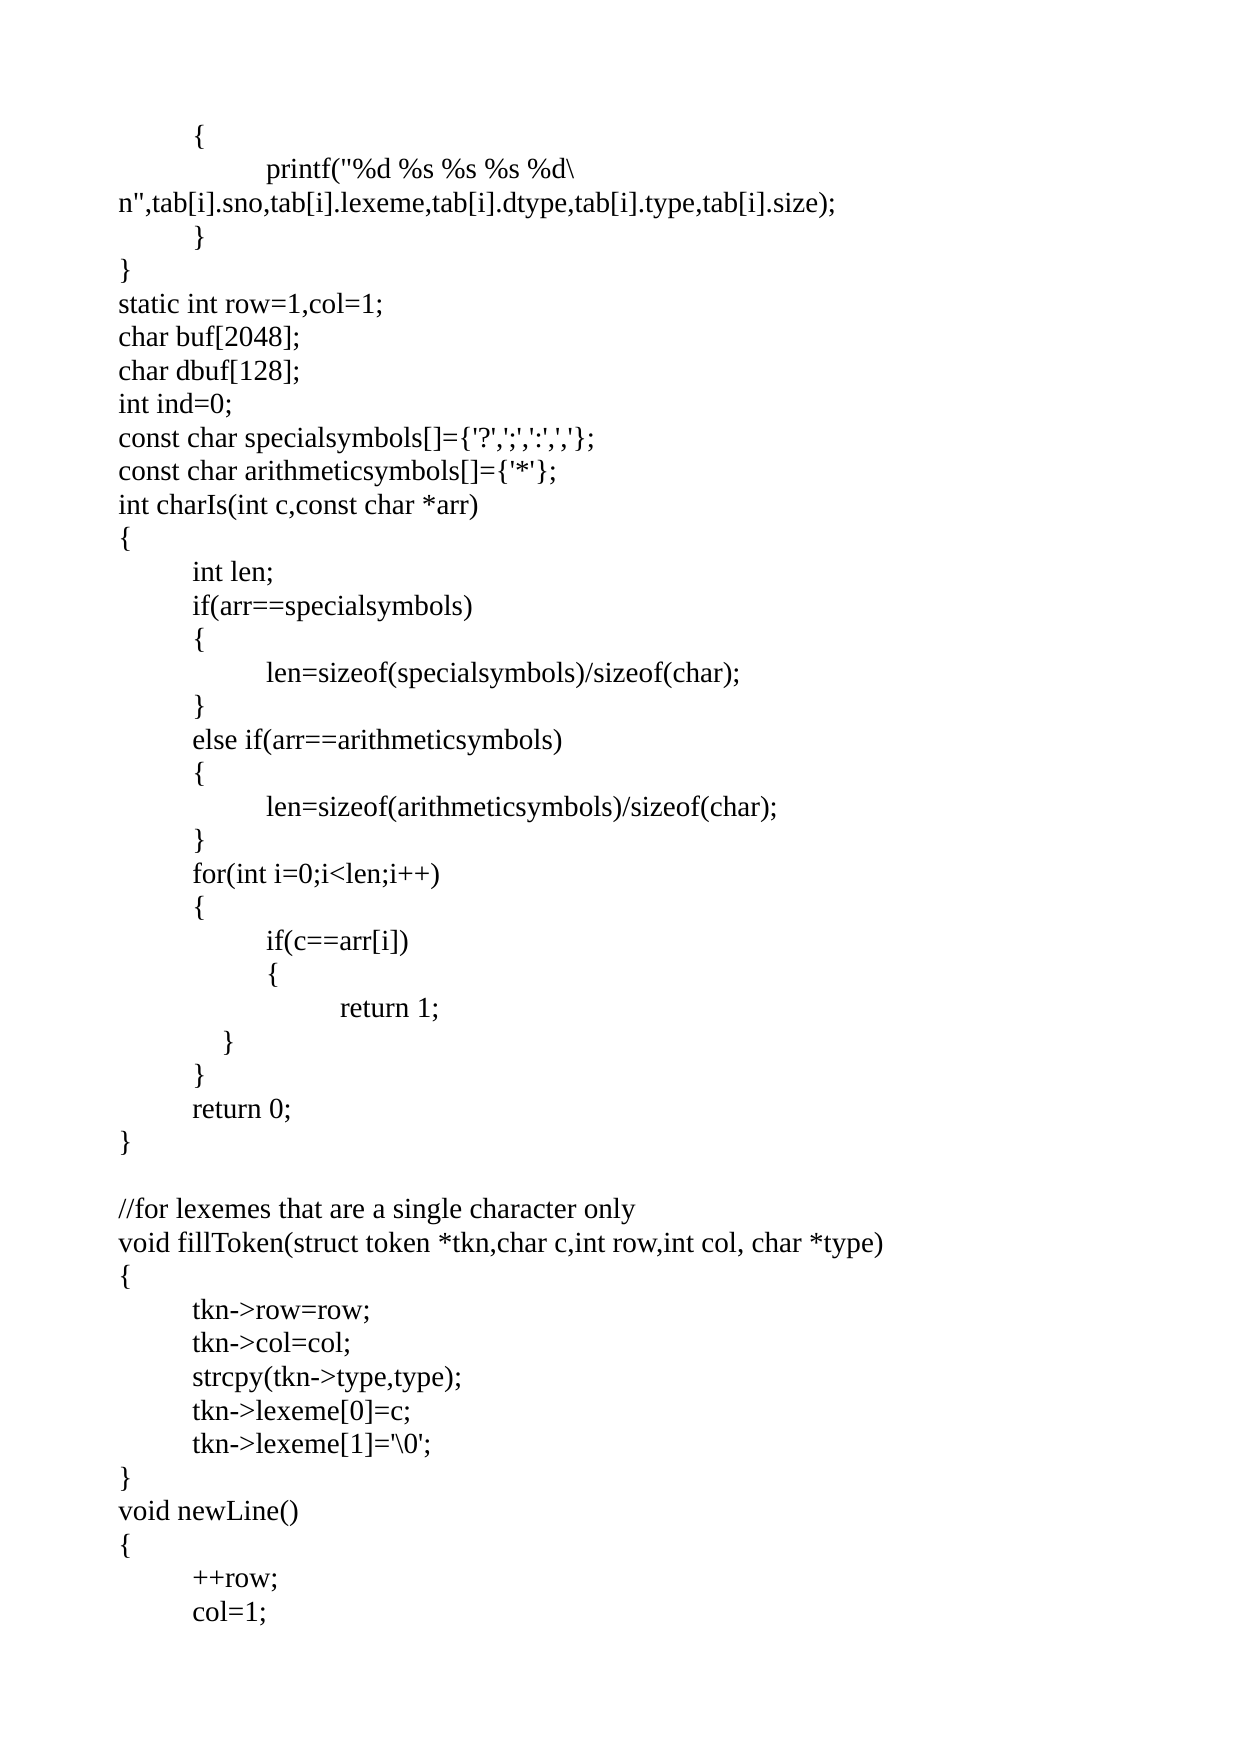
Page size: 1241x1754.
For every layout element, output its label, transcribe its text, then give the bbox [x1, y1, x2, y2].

text ++row; [118, 1560, 1122, 1594]
text } [118, 688, 1122, 722]
text int ind=0; [118, 386, 1122, 420]
text return 1; [118, 990, 1122, 1024]
text } [118, 1057, 1122, 1091]
text } [118, 252, 1122, 286]
text tkn->row=row; [118, 1292, 1122, 1326]
text strcpy(tkn->type,type); [118, 1359, 1122, 1393]
text for(int i=0;i<len;i++) [118, 856, 1122, 889]
text { [118, 521, 1122, 554]
text } [118, 1124, 1122, 1158]
text { [118, 755, 1122, 789]
text //for lexemes that are a single character only [118, 1191, 1122, 1225]
text const char arithmeticsymbols[]={'*'}; [118, 453, 1122, 487]
text { [118, 957, 1122, 990]
text printf("%d %s %s %s %d\n",tab[i].sno,tab[i].lexeme,tab[i].dtype,tab[i].type,tab[i].size); [118, 152, 1122, 219]
text if(c==arr[i]) [118, 923, 1122, 957]
text { [118, 118, 1122, 152]
text { [118, 1258, 1122, 1292]
text char buf[2048]; [118, 319, 1122, 353]
text { [118, 621, 1122, 655]
text void fillToken(struct token *tkn,char c,int row,int col, char *type) [118, 1225, 1122, 1258]
text if(arr==specialsymbols) [118, 588, 1122, 621]
text tkn->lexeme[1]='\0'; [118, 1426, 1122, 1460]
text return 0; [118, 1091, 1122, 1124]
text col=1; [118, 1594, 1122, 1627]
text tkn->lexeme[0]=c; [118, 1393, 1122, 1426]
text int charIs(int c,const char *arr) [118, 487, 1122, 521]
text } [118, 1024, 1122, 1057]
text } [118, 1460, 1122, 1493]
text } [118, 822, 1122, 856]
text static int row=1,col=1; [118, 286, 1122, 319]
text char dbuf[128]; [118, 353, 1122, 386]
text const char specialsymbols[]={'?',';',':',','}; [118, 420, 1122, 453]
text len=sizeof(arithmeticsymbols)/sizeof(char); [118, 789, 1122, 822]
text int len; [118, 554, 1122, 588]
text tkn->col=col; [118, 1326, 1122, 1359]
text } [118, 219, 1122, 252]
text else if(arr==arithmeticsymbols) [118, 722, 1122, 755]
text { [118, 889, 1122, 923]
text len=sizeof(specialsymbols)/sizeof(char); [118, 655, 1122, 688]
text void newLine() [118, 1493, 1122, 1527]
text { [118, 1527, 1122, 1560]
